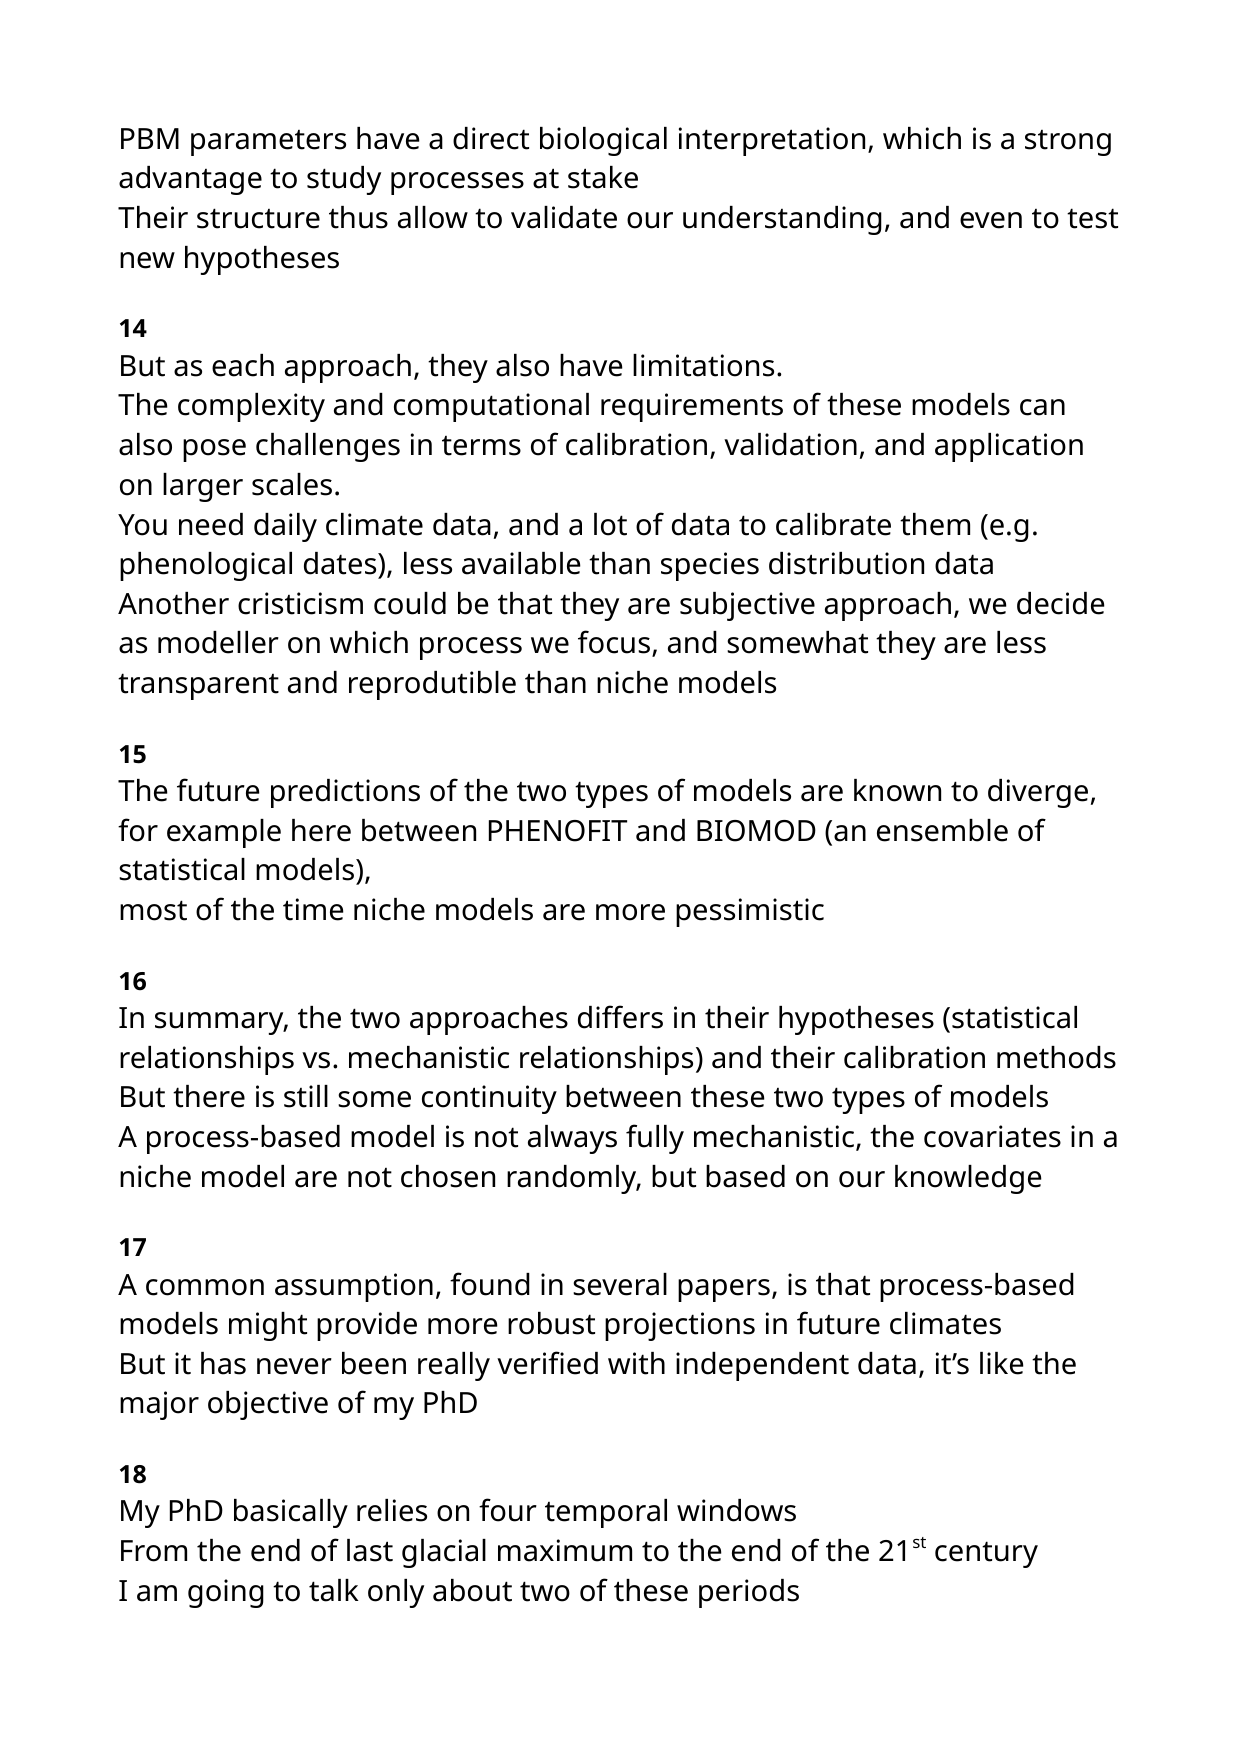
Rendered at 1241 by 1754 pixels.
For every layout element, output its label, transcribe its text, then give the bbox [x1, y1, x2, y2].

text 16 [118, 963, 1122, 997]
text Their structure thus allow to validate our understanding, and even to test new hypotheses [118, 197, 1122, 277]
text You need daily climate data, and a lot of data to calibrate them (e.g. phenological dates), less available than species distribution data [118, 504, 1122, 583]
text 14 [118, 311, 1122, 345]
text Another cristicism could be that they are subjective approach, we decide as modeller on which process we focus, and somewhat they are less transparent and reprodutible than niche models [118, 583, 1122, 702]
text I am going to talk only about two of these periods [118, 1570, 1122, 1610]
text But there is still some continuity between these two types of models [118, 1077, 1122, 1116]
text 18 [118, 1457, 1122, 1491]
text PBM parameters have a direct biological interpretation, which is a strong advantage to study processes at stake [118, 118, 1122, 197]
text The complexity and computational requirements of these models can also pose challenges in terms of calibration, validation, and application on larger scales. [118, 385, 1122, 504]
text My PhD basically relies on four temporal windows [118, 1491, 1122, 1530]
text most of the time niche models are more pessimistic [118, 889, 1122, 929]
text In summary, the two approaches differs in their hypotheses (statistical relationships vs. mechanistic relationships) and their calibration methods [118, 997, 1122, 1077]
text 15 [118, 736, 1122, 770]
text 17 [118, 1230, 1122, 1264]
text But it has never been really verified with independent data, it’s like the major objective of my PhD [118, 1343, 1122, 1422]
text The future predictions of the two types of models are known to diverge, for example here between PHENOFIT and BIOMOD (an ensemble of statistical models), [118, 770, 1122, 889]
text But as each approach, they also have limitations. [118, 345, 1122, 385]
text A common assumption, found in several papers, is that process-based models might provide more robust projections in future climates [118, 1264, 1122, 1343]
text From the end of last glacial maximum to the end of the 21st century [118, 1530, 1122, 1570]
text A process-based model is not always fully mechanistic, the covariates in a niche model are not chosen randomly, but based on our knowledge [118, 1116, 1122, 1196]
